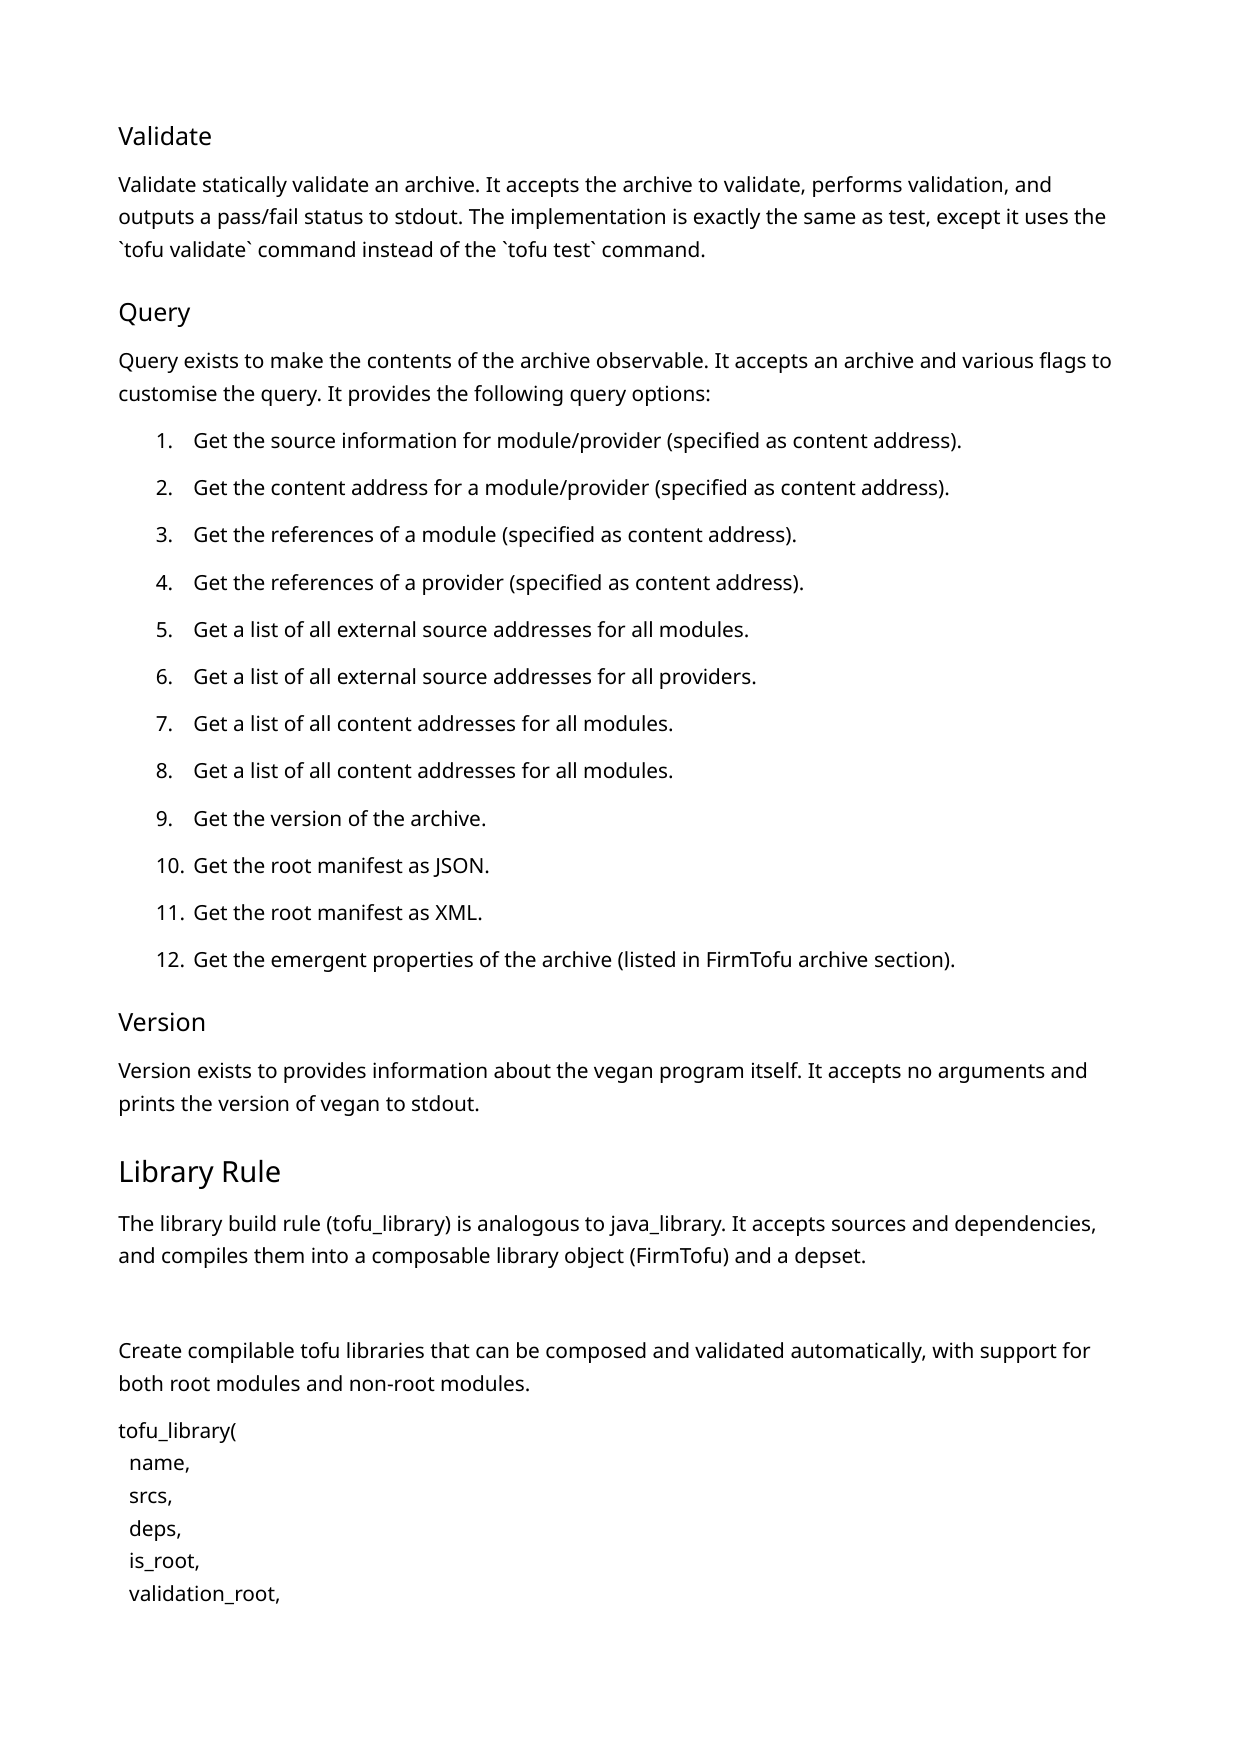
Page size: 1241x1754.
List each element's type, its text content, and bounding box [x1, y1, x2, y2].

text Create compilable tofu libraries that can be composed and validated automatically, with support for both root modules and non-root modules. [118, 1336, 1122, 1397]
text is_root, [118, 1546, 1122, 1575]
list Get the root manifest as JSON. [156, 851, 1122, 879]
list Get the version of the archive. [156, 804, 1122, 832]
list Get a list of all external source addresses for all providers. [156, 662, 1122, 691]
subtitle Validate [118, 118, 1122, 152]
text srcs, [118, 1481, 1122, 1509]
list Get a list of all content addresses for all modules. [156, 756, 1122, 785]
text Version exists to provides information about the vegan program itself. It accepts no arguments and prints the version of vegan to stdout. [118, 1057, 1122, 1118]
list Get a list of all external source addresses for all modules. [156, 615, 1122, 643]
list Get the emergent properties of the archive (listed in FirmTofu archive section). [156, 945, 1122, 974]
subtitle Query [118, 295, 1122, 329]
text deps, [118, 1514, 1122, 1542]
list Get the source information for module/provider (specified as content address). [156, 426, 1122, 454]
subtitle Library Rule [118, 1151, 1122, 1191]
subtitle Version [118, 1005, 1122, 1039]
text The library build rule (tofu_library) is analogous to java_library. It accepts sources and dependencies, and compiles them into a composable library object (FirmTofu) and a depset. [118, 1209, 1122, 1270]
text name, [118, 1448, 1122, 1477]
list Get the content address for a module/provider (specified as content address). [156, 473, 1122, 502]
text Query exists to make the contents of the archive observable. It accepts an archive and various flags to customise the query. It provides the following query options: [118, 346, 1122, 407]
text Validate statically validate an archive. It accepts the archive to validate, performs validation, and outputs a pass/fail status to stdout. The implementation is exactly the same as test, except it uses the `tofu validate` command instead of the `tofu test` command. [118, 170, 1122, 263]
list Get a list of all content addresses for all modules. [156, 709, 1122, 738]
list Get the root manifest as XML. [156, 898, 1122, 926]
list Get the references of a provider (specified as content address). [156, 568, 1122, 596]
list Get the references of a module (specified as content address). [156, 521, 1122, 549]
text tofu_library( [118, 1416, 1122, 1444]
text validation_root, [118, 1579, 1122, 1607]
